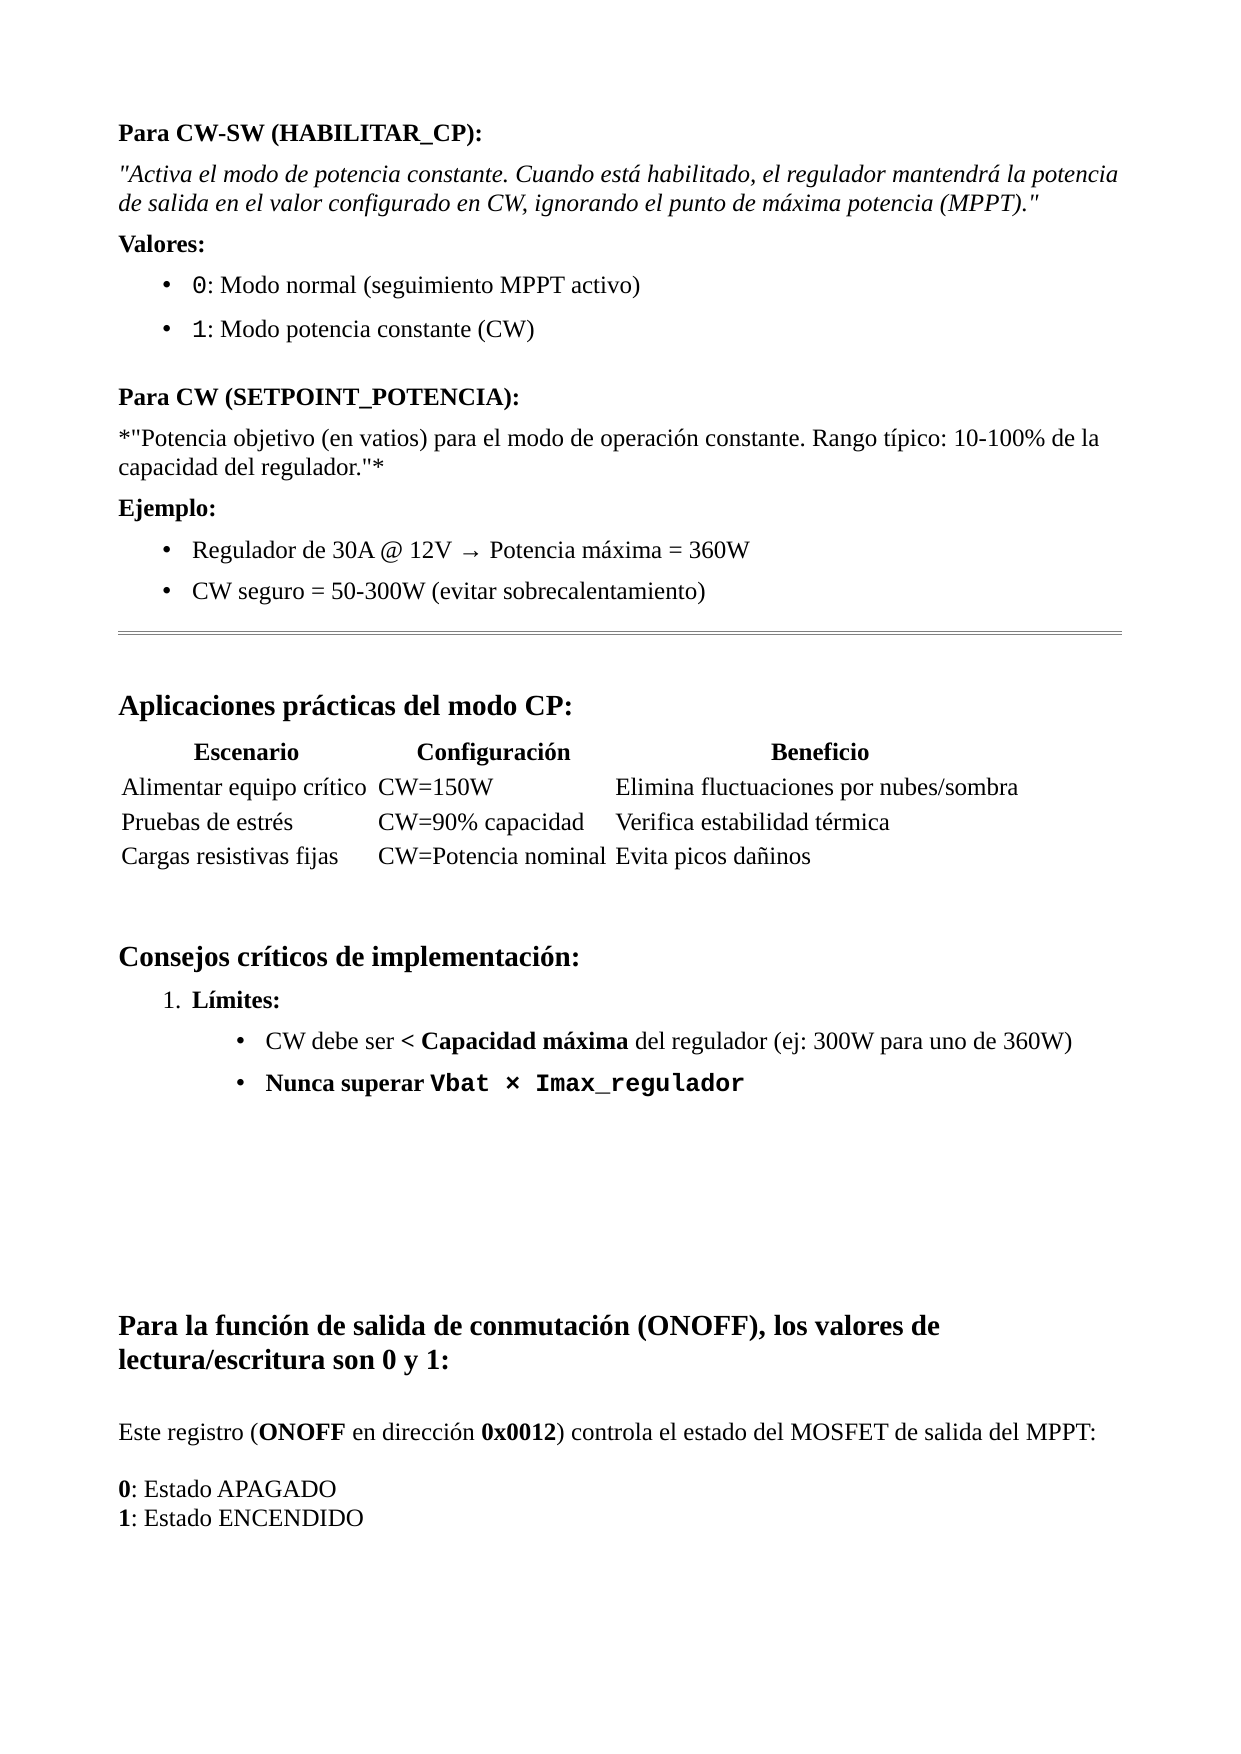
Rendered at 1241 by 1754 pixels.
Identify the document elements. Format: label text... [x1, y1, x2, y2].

table_header Beneficio [612, 735, 1028, 769]
text Valores: [118, 229, 1122, 258]
list 1: Modo potencia constante (CW) [162, 314, 1122, 345]
text Este registro (ONOFF en dirección 0x0012) controla el estado del MOSFET de salida del MPPT: [118, 1417, 1122, 1446]
list Nunca superar Vbat × Imax_regulador [236, 1068, 1122, 1098]
table_header Escenario [118, 735, 375, 769]
list Regulador de 30A @ 12V → Potencia máxima = 360W [162, 535, 1122, 563]
subtitle Aplicaciones prácticas del modo CP: [118, 688, 1122, 722]
list CW debe ser < Capacidad máxima del regulador (ej: 300W para uno de 360W) [236, 1026, 1122, 1055]
text "Activa el modo de potencia constante. Cuando está habilitado, el regulador mantendrá la potencia de salida en el valor configurado en CW, ignorando el punto de máxima potencia (MPPT)." [118, 159, 1122, 217]
table_cell Cargas resistivas fijas [118, 838, 375, 873]
list CW seguro = 50-300W (evitar sobrecalentamiento) [162, 576, 1122, 605]
table_cell Pruebas de estrés [118, 804, 375, 838]
text 1: Estado ENCENDIDO [118, 1503, 1122, 1532]
subtitle Consejos críticos de implementación: [118, 939, 1122, 973]
subtitle Para CW (SETPOINT_POTENCIA): [118, 382, 1122, 411]
list Límites: [162, 985, 1122, 1014]
text *"Potencia objetivo (en vatios) para el modo de operación constante. Rango típico: 10-100% de la capacidad del regulador."* [118, 423, 1122, 481]
list 0: Modo normal (seguimiento MPPT activo) [162, 271, 1122, 301]
subtitle Para CW-SW (HABILITAR_CP): [118, 118, 1122, 147]
text 0: Estado APAGADO [118, 1474, 1122, 1503]
table_cell Elimina fluctuaciones por nubes/sombra [612, 769, 1028, 804]
text Ejemplo: [118, 493, 1122, 522]
table_cell Alimentar equipo crítico [118, 769, 375, 804]
subtitle Para la función de salida de conmutación (ONOFF), los valores de lectura/escritura son 0 y 1: [118, 1308, 1122, 1376]
table_cell CW=150W [375, 769, 612, 804]
table_cell Evita picos dañinos [612, 838, 1028, 873]
table_cell CW=90% capacidad [375, 804, 612, 838]
table_header Configuración [375, 735, 612, 769]
table_cell Verifica estabilidad térmica [612, 804, 1028, 838]
table_cell CW=Potencia nominal [375, 838, 612, 873]
